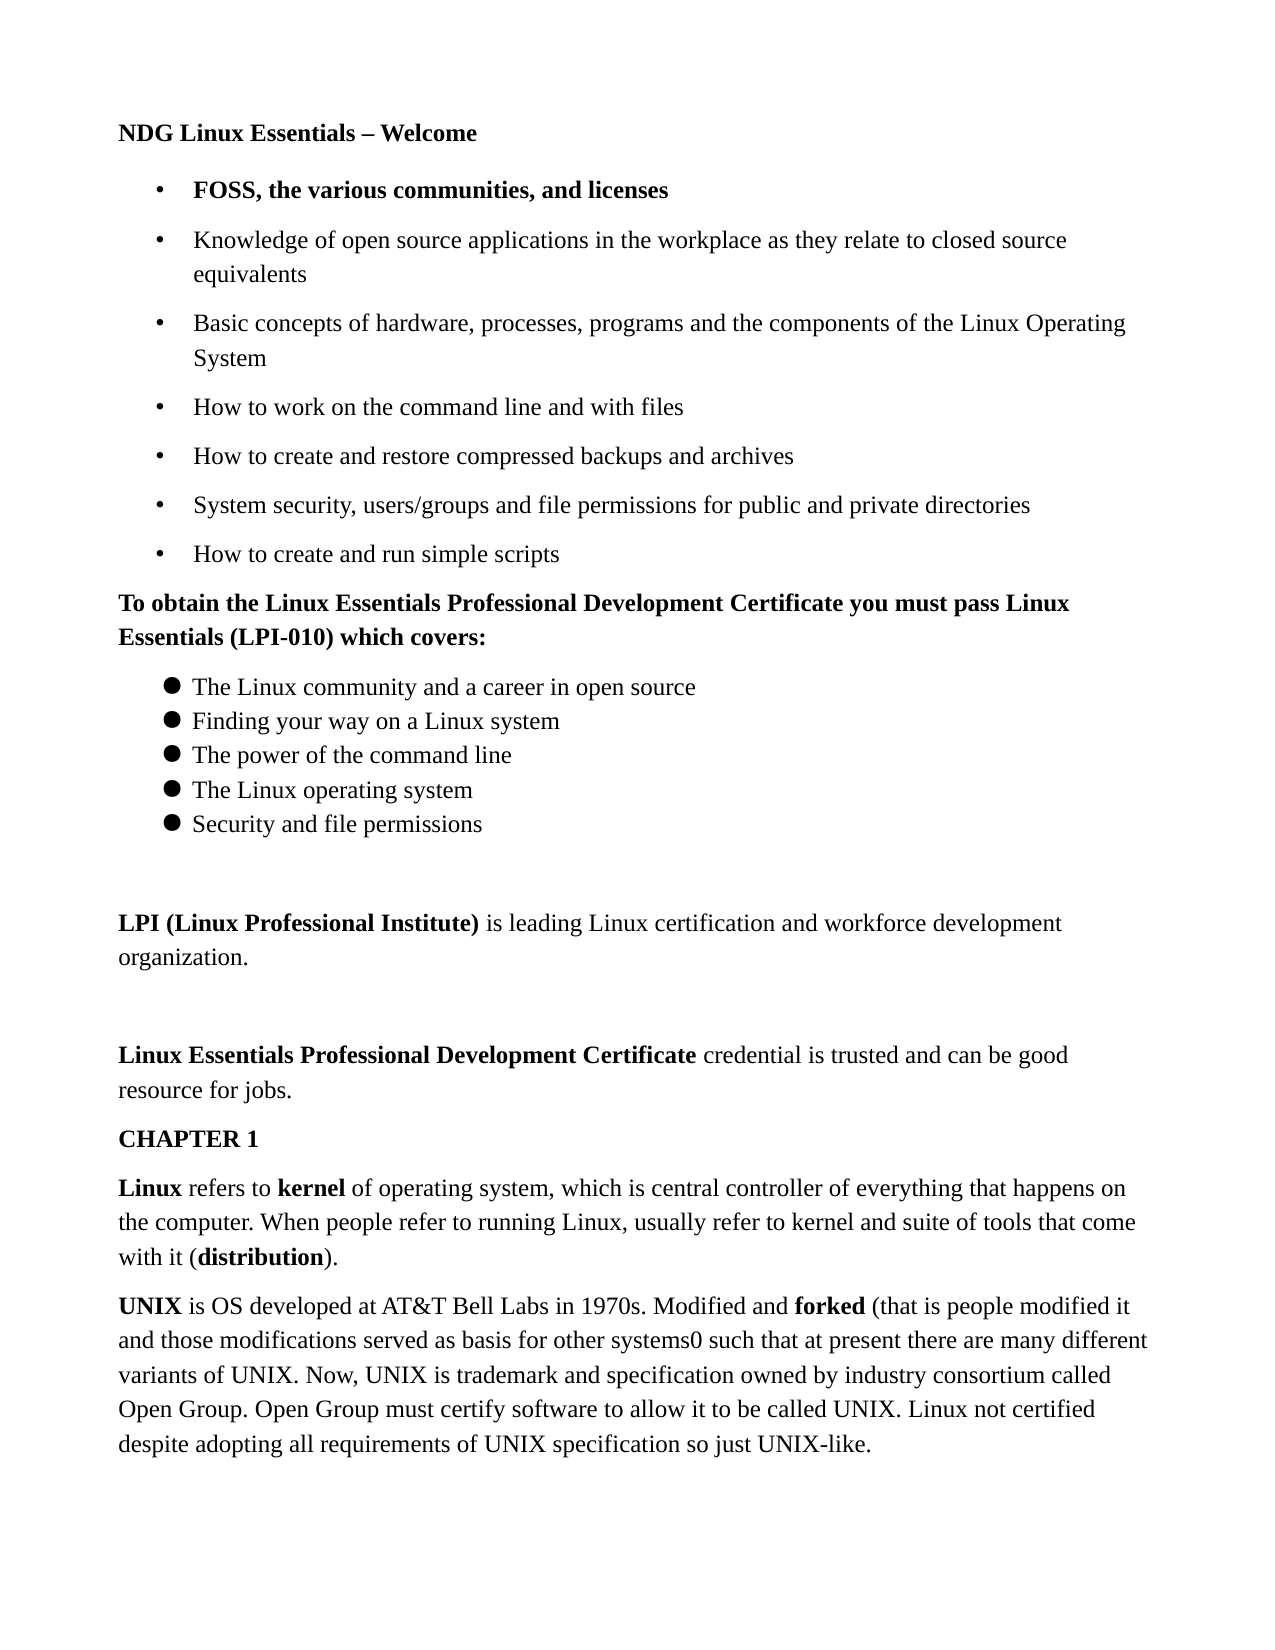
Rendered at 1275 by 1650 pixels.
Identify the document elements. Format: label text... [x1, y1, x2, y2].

list The power of the command line [162, 741, 1157, 769]
list The Linux community and a career in open source [162, 672, 1157, 700]
text CHAPTER 1 [118, 1124, 1157, 1152]
text UNIX is OS developed at AT&T Bell Labs in 1970s. Modified and forked (that is people modified it and those modifications served as basis for other systems0 such that at present there are many different variants of UNIX. Now, UNIX is trademark and specification owned by industry consortium called Open Group. Open Group must certify software to allow it to be called UNIX. Linux not certified despite adopting all requirements of UNIX specification so just UNIX-like. [118, 1291, 1157, 1457]
list Finding your way on a Linux system [162, 706, 1157, 735]
list How to work on the command line and with files [156, 392, 1157, 421]
list The Linux operating system [162, 775, 1157, 804]
list Knowledge of open source applications in the workplace as they relate to closed source equivalents [156, 225, 1157, 288]
text Linux refers to kernel of operating system, which is central controller of everything that happens on the computer. When people refer to running Linux, usually refer to kernel and suite of tools that come with it (distribution). [118, 1173, 1157, 1271]
text NDG Linux Essentials – Welcome [118, 118, 1157, 147]
text Linux Essentials Professional Development Certificate credential is trusted and can be good resource for jobs. [118, 1040, 1157, 1103]
list Security and file permissions [162, 809, 1157, 838]
list How to create and restore compressed backups and archives [156, 441, 1157, 469]
list Basic concepts of hardware, processes, programs and the components of the Linux Operating System [156, 308, 1157, 371]
list FOSS, the various communities, and licenses [156, 176, 1157, 204]
list How to create and run simple scripts [156, 539, 1157, 568]
text To obtain the Linux Essentials Professional Development Certificate you must pass Linux Essentials (LPI-010) which covers: [118, 588, 1157, 651]
text LPI (Linux Professional Institute) is leading Linux certification and workforce development organization. [118, 908, 1157, 971]
list System security, users/groups and file permissions for public and private directories [156, 490, 1157, 519]
